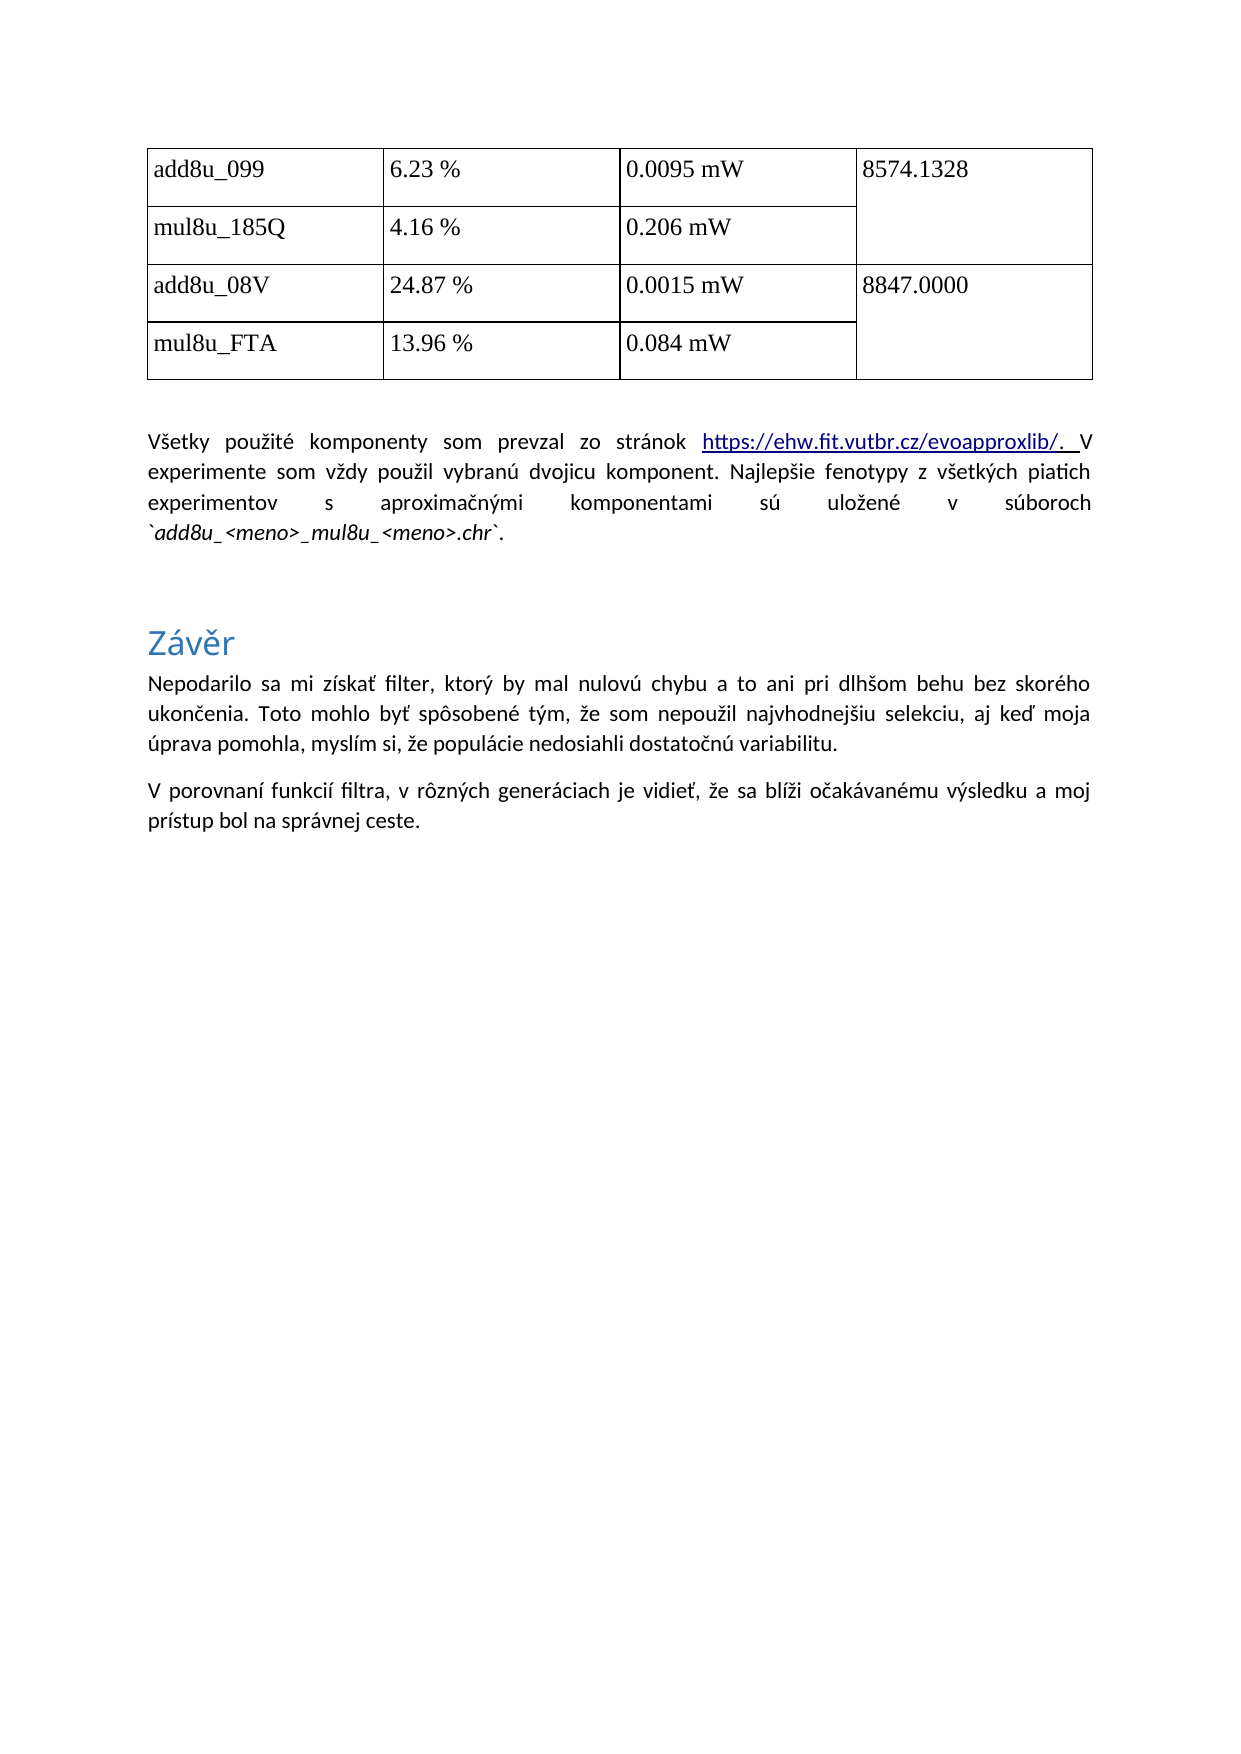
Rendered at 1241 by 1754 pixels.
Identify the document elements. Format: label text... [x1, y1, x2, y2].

table_cell 0.0015 mW [621, 265, 856, 321]
table_cell add8u_099 [148, 149, 383, 206]
table_cell mul8u_185Q [148, 207, 383, 263]
table_cell add8u_08V [148, 265, 383, 321]
table_cell 8847.0000 [857, 265, 1092, 379]
table_cell 0.0095 mW [621, 149, 856, 206]
table_cell 6.23 % [384, 149, 619, 206]
text V porovnaní funkcií filtra, v rôzných generáciach je vidieť, že sa blíži očakávanému výsledku a moj prístup bol na správnej ceste. [148, 776, 1093, 834]
table_cell 0.206 mW [621, 207, 856, 263]
text Nepodarilo sa mi získať filter, ktorý by mal nulovú chybu a to ani pri dlhšom behu bez skorého ukončenia. Toto mohlo byť spôsobené tým, že som nepoužil najvhodnejšiu selekciu, aj keď moja úprava pomohla, myslím si, že populácie nedosiahli dostatočnú variabilitu. [148, 669, 1093, 757]
table_cell 24.87 % [384, 265, 619, 321]
table_cell 13.96 % [384, 323, 619, 379]
table_cell 8574.1328 [857, 149, 1092, 263]
text Všetky použité komponenty som prevzal zo stránok https://ehw.fit.vutbr.cz/evoapproxlib/. V experimente som vždy použil vybranú dvojicu komponent. Najlepšie fenotypy z všetkých piatich experimentov s aproximačnými komponentami sú uložené v súboroch `add8u_<meno>_mul8u_<meno>.chr`. [148, 427, 1093, 546]
table_cell mul8u_FTA [148, 323, 383, 379]
subtitle Závěr [148, 620, 1093, 665]
table_cell 4.16 % [384, 207, 619, 263]
table_cell 0.084 mW [621, 323, 856, 379]
